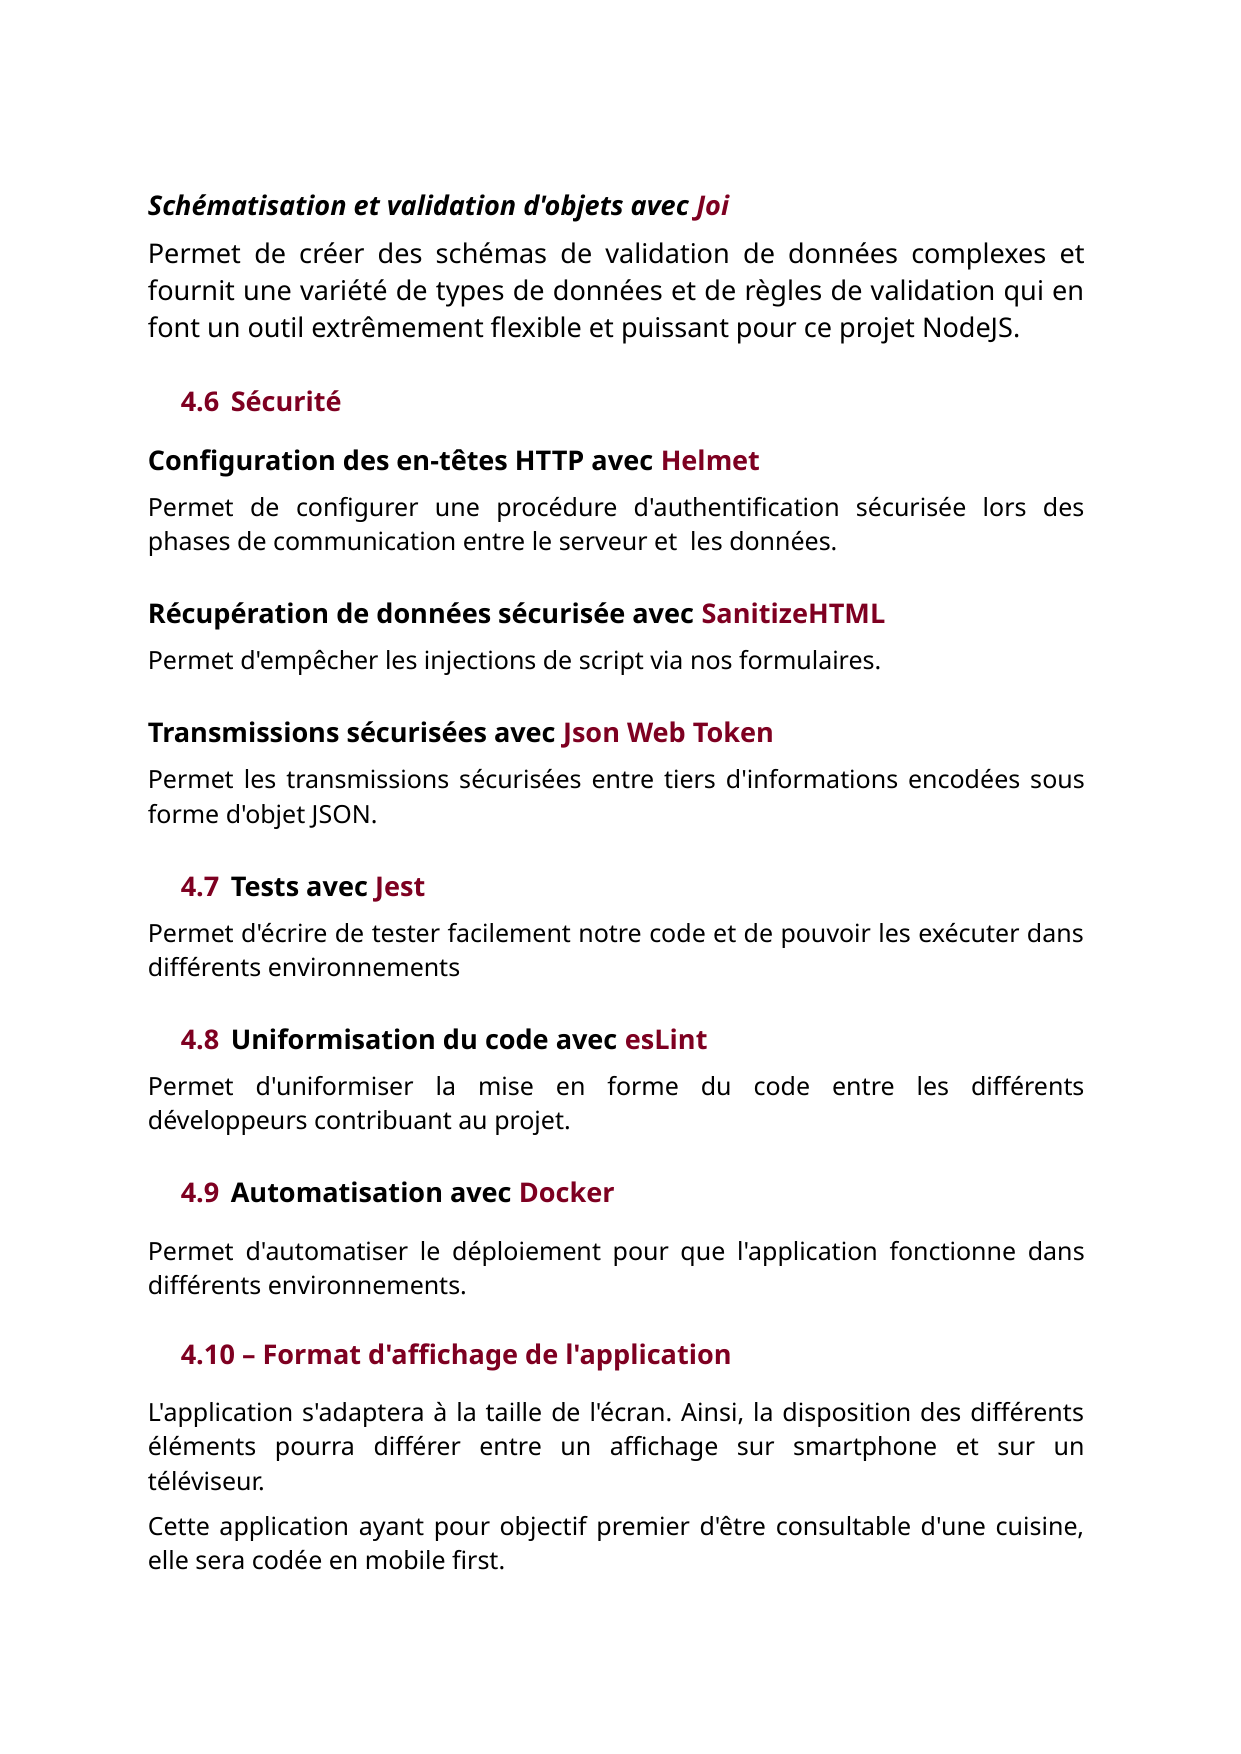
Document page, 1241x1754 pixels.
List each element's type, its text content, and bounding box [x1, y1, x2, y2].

text L'application s'adaptera à la taille de l'écran. Ainsi, la disposition des différents éléments pourra différer entre un affichage sur smartphone et sur un téléviseur. [148, 1395, 1086, 1497]
text Récupération de données sécurisée avec SanitizeHTML [148, 595, 1086, 632]
text Permet d'écrire de tester facilement notre code et de pouvoir les exécuter dans différents environnements [148, 915, 1086, 983]
text Permet les transmissions sécurisées entre tiers d'informations encodées sous forme d'objet JSON. [148, 762, 1086, 830]
list Sécurité [181, 382, 1086, 419]
list Uniformisation du code avec esLint [181, 1020, 1086, 1057]
text Permet d'uniformiser la mise en forme du code entre les différents développeurs contribuant au projet. [148, 1069, 1086, 1137]
text Permet d'empêcher les injections de script via nos formulaires. [148, 643, 1086, 677]
list Automatisation avec Docker [181, 1174, 1086, 1211]
text Configuration des en-têtes HTTP avec Helmet [148, 442, 1086, 478]
text Cette application ayant pour objectif premier d'être consultable d'une cuisine, elle sera codée en mobile first. [148, 1508, 1086, 1577]
text Permet de configurer une procédure d'authentification sécurisée lors des phases de communication entre le serveur et les données. [148, 490, 1086, 558]
text Schématisation et validation d'objets avec Joi [148, 186, 1086, 223]
list Tests avec Jest [181, 867, 1086, 904]
list Permet d'automatiser le déploiement pour que l'application fonctionne dans différents environnements. [148, 1233, 1086, 1301]
text Transmissions sécurisées avec Json Web Token [148, 714, 1086, 751]
text Permet de créer des schémas de validation de données complexes et fournit une variété de types de données et de règles de validation qui en font un outil extrêmement flexible et puissant pour ce projet NodeJS. [148, 234, 1086, 345]
list 4.10 – Format d'affichage de l'application [181, 1335, 1086, 1372]
